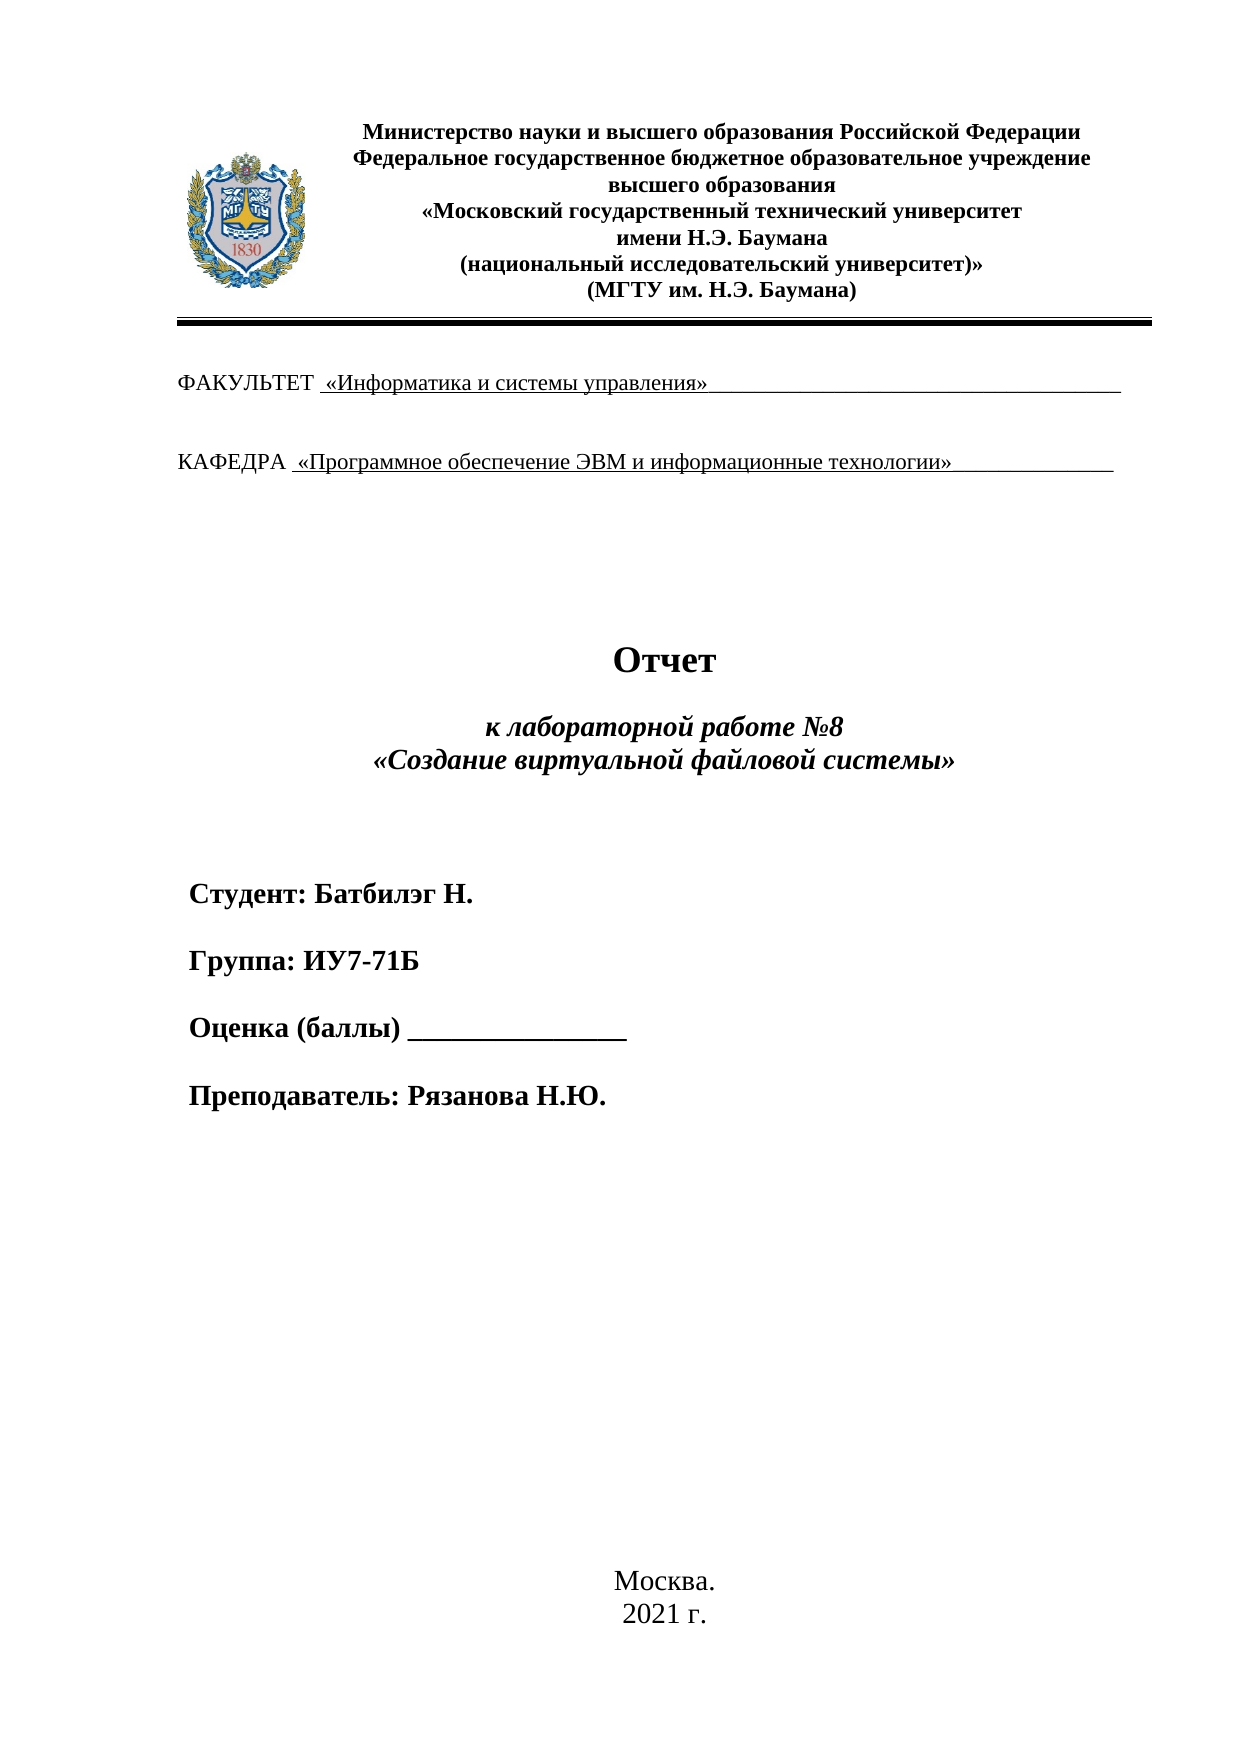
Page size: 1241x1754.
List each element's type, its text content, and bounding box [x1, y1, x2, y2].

text к лабораторной работе №8 [177, 709, 1152, 742]
table_header Министерство науки и высшего образования Российской Федерации Федеральное государственное бюджетное образовательное учреждение высшего образования «Московский государственный технический университет имени Н.Э. Баумана (национальный исследовательский университет)» (МГТУ им. Н.Э. Баумана) [322, 118, 1122, 303]
text Москва. [177, 1563, 1152, 1596]
picture [195, 152, 307, 289]
table_header Студент: Батбилэг Н. Группа: ИУ7-71Б Оценка (баллы) _______________ Преподаватель: Рязанова Н.Ю. [177, 776, 1133, 1242]
text 2021 г. [177, 1596, 1152, 1630]
text Отчет [177, 637, 1152, 709]
text «Создание виртуальной файловой системы» [177, 742, 1152, 776]
text ФАКУЛЬТЕТ «Информатика и системы управления»____________________________________ [177, 369, 1152, 396]
text КАФЕДРА «Программное обеспечение ЭВМ и информационные технологии»______________ [177, 448, 1152, 474]
table_header [177, 118, 322, 303]
table_header [1133, 776, 1174, 1242]
